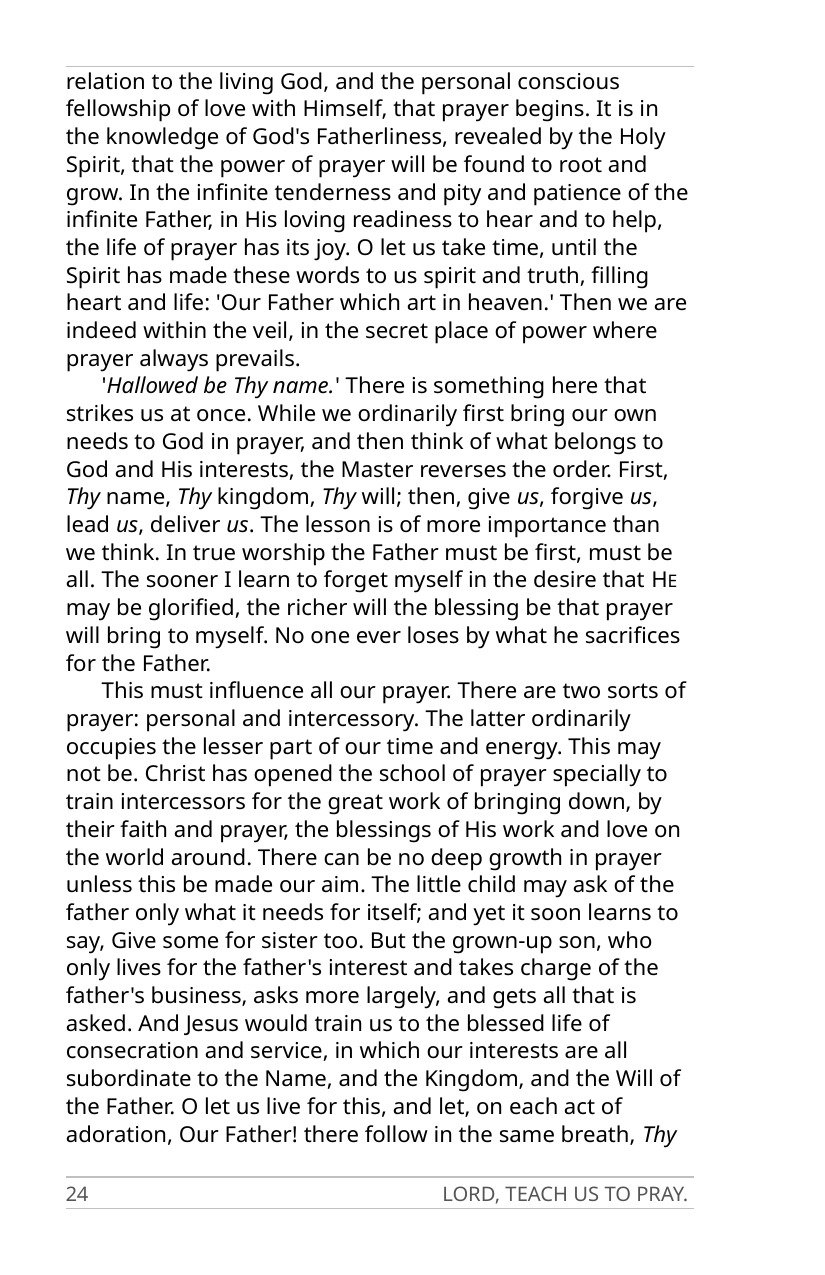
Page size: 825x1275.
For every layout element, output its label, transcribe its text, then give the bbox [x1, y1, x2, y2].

text This must influence all our prayer. There are two sorts of prayer: personal and intercessory. The latter ordinarily occupies the lesser part of our time and energy. This may not be. Christ has opened the school of prayer specially to train intercessors for the great work of bringing down, by their faith and prayer, the blessings of His work and love on the world around. There can be no deep growth in prayer unless this be made our aim. The little child may ask of the father only what it needs for itself; and yet it soon learns to say, Give some for sister too. But the grown-up son, who only lives for the father's interest and takes charge of the father's business, asks more largely, and gets all that is asked. And Jesus would train us to the blessed life of consecration and service, in which our interests are all subordinate to the Name, and the Kingdom, and the Will of the Father. O let us live for this, and let, on each act of adoration, Our Father! there follow in the same breath, Thy [66, 677, 694, 1148]
text 'Hallowed be Thy name.' There is something here that strikes us at once. While we ordinarily first bring our own needs to God in prayer, and then think of what belongs to God and His interests, the Master reverses the order. First, Thy name, Thy kingdom, Thy will; then, give us, forgive us, lead us, deliver us. The lesson is of more importance than we think. In true worship the Father must be first, must be all. The sooner I learn to forget myself in the desire that He may be glorified, the richer will the blessing be that prayer will bring to myself. No one ever loses by what he sacrifices for the Father. [66, 372, 694, 677]
text relation to the living God, and the personal conscious fellowship of love with Himself, that prayer begins. It is in the knowledge of God's Fatherliness, revealed by the Holy Spirit, that the power of prayer will be found to root and grow. In the infinite tenderness and pity and patience of the infinite Father, in His loving readiness to hear and to help, the life of prayer has its joy. O let us take time, until the Spirit has made these words to us spirit and truth, filling heart and life: 'Our Father which art in heaven.' Then we are indeed within the veil, in the secret place of power where prayer always prevails. [66, 67, 694, 372]
